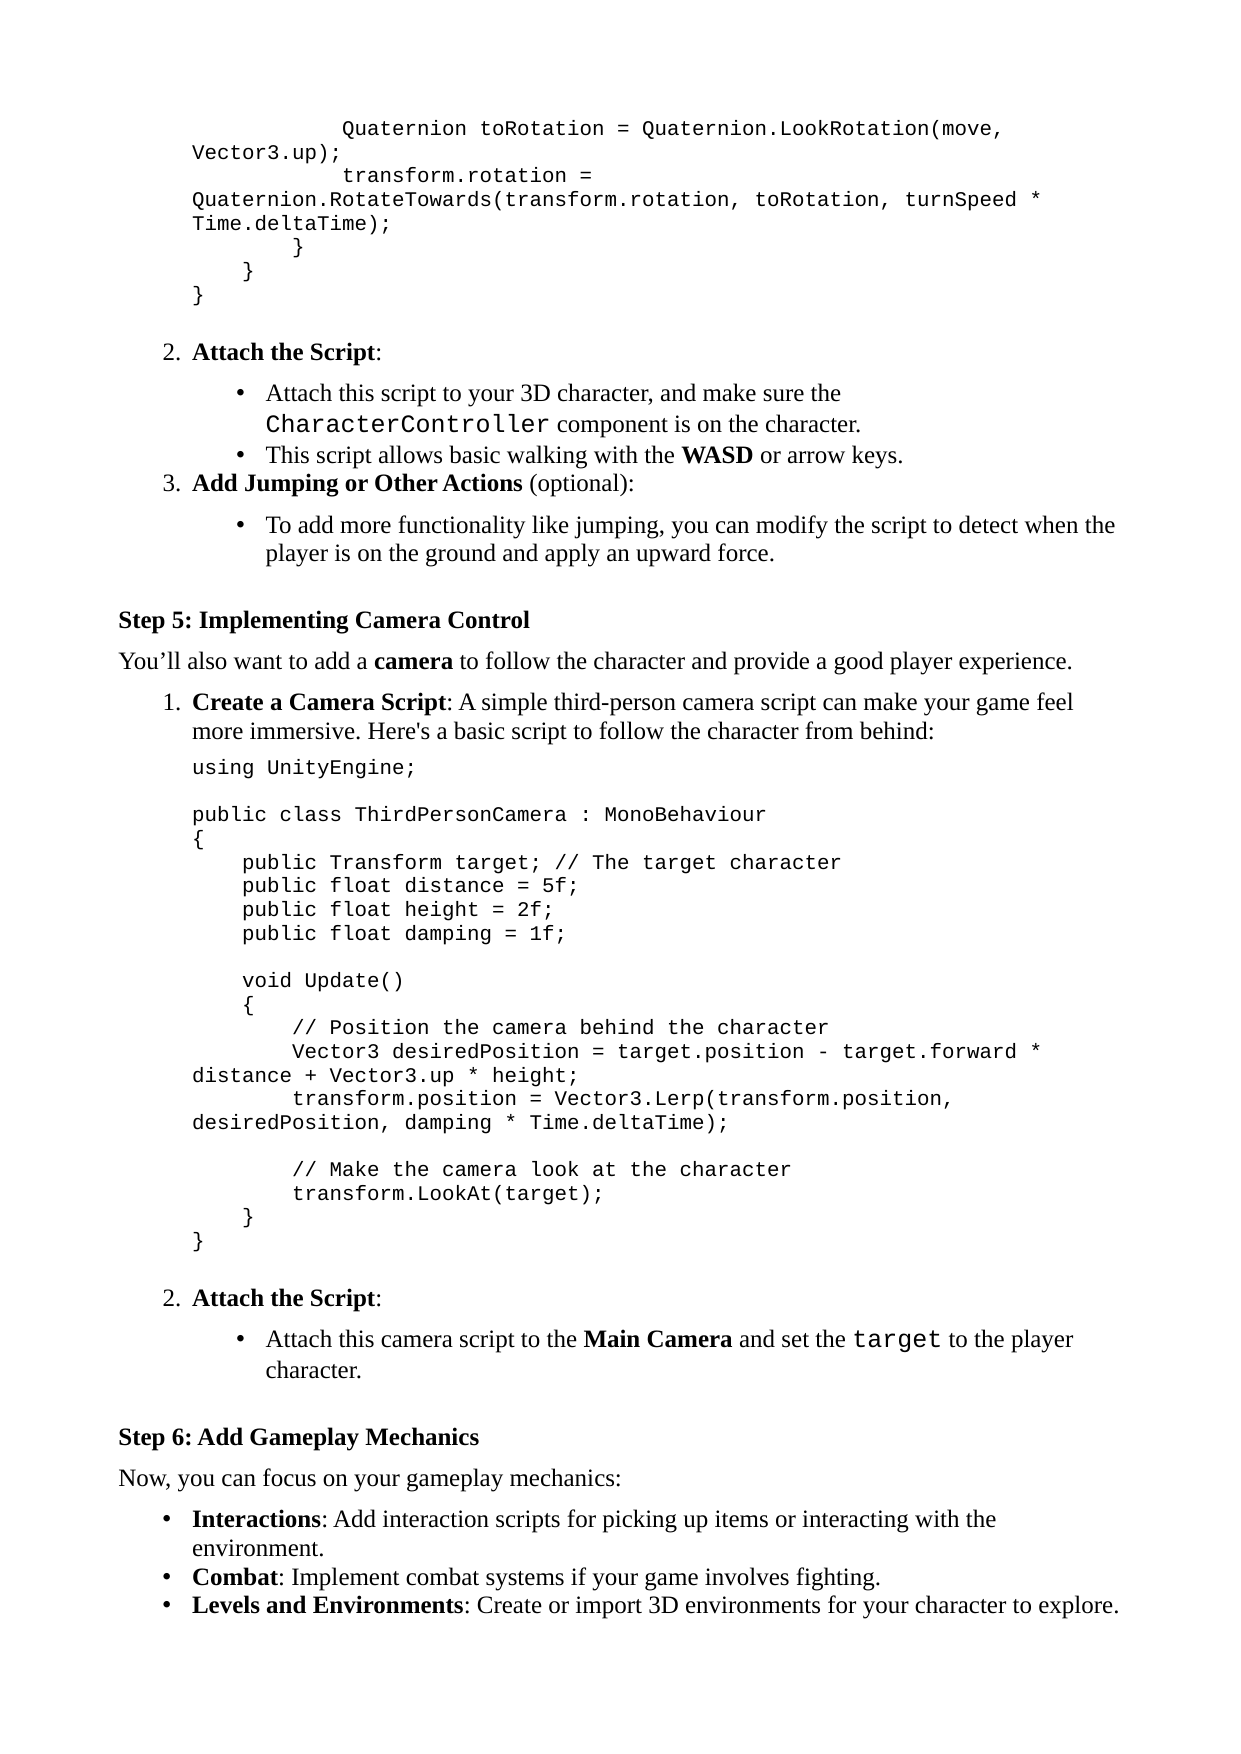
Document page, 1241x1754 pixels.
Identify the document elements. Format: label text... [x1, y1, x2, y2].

list Interactions: Add interaction scripts for picking up items or interacting with the environment. [162, 1504, 1122, 1562]
list { [162, 994, 1122, 1017]
list // Make the camera look at the character [162, 1159, 1122, 1183]
list To add more functionality like jumping, you can modify the script to detect when the player is on the ground and apply an upward force. [236, 510, 1122, 567]
list } [162, 284, 1122, 307]
list public class ThirdPersonCamera : MonoBehaviour [162, 804, 1122, 828]
text Now, you can focus on your gameplay mechanics: [118, 1463, 1122, 1492]
list using UnityEngine; [162, 757, 1122, 781]
list Create a Camera Script: A simple third-person camera script can make your game feel more immersive. Here's a basic script to follow the character from behind: [162, 687, 1122, 745]
list } [162, 1206, 1122, 1230]
list transform.LookAt(target); [162, 1183, 1122, 1206]
list Vector3 desiredPosition = target.position - target.forward * distance + Vector3.up * height; [162, 1041, 1122, 1088]
list public float damping = 1f; [162, 923, 1122, 946]
list } [162, 260, 1122, 284]
list Attach this camera script to the Main Camera and set the target to the player character. [236, 1324, 1122, 1384]
list transform.rotation = Quaternion.RotateTowards(transform.rotation, toRotation, turnSpeed * Time.deltaTime); [162, 165, 1122, 236]
list // Position the camera behind the character [162, 1017, 1122, 1041]
list public Transform target; // The target character [162, 852, 1122, 875]
list Add Jumping or Other Actions (optional): [162, 468, 1122, 497]
list public float height = 2f; [162, 899, 1122, 923]
list Attach the Script: [162, 1283, 1122, 1312]
subtitle Step 5: Implementing Camera Control [118, 605, 1122, 633]
list void Update() [162, 970, 1122, 994]
list } [162, 1230, 1122, 1254]
list Attach the Script: [162, 337, 1122, 366]
list transform.position = Vector3.Lerp(transform.position, desiredPosition, damping * Time.deltaTime); [162, 1088, 1122, 1136]
text You’ll also want to add a camera to follow the character and provide a good player experience. [118, 646, 1122, 675]
list Quaternion toRotation = Quaternion.LookRotation(move, Vector3.up); [162, 118, 1122, 165]
list } [162, 236, 1122, 260]
list Attach this script to your 3D character, and make sure the CharacterController component is on the character. [236, 378, 1122, 440]
list public float distance = 5f; [162, 875, 1122, 899]
list Combat: Implement combat systems if your game involves fighting. [162, 1562, 1122, 1590]
subtitle Step 6: Add Gameplay Mechanics [118, 1422, 1122, 1450]
list { [162, 828, 1122, 852]
list This script allows basic walking with the WASD or arrow keys. [236, 440, 1122, 468]
list Levels and Environments: Create or import 3D environments for your character to explore. [162, 1590, 1122, 1619]
